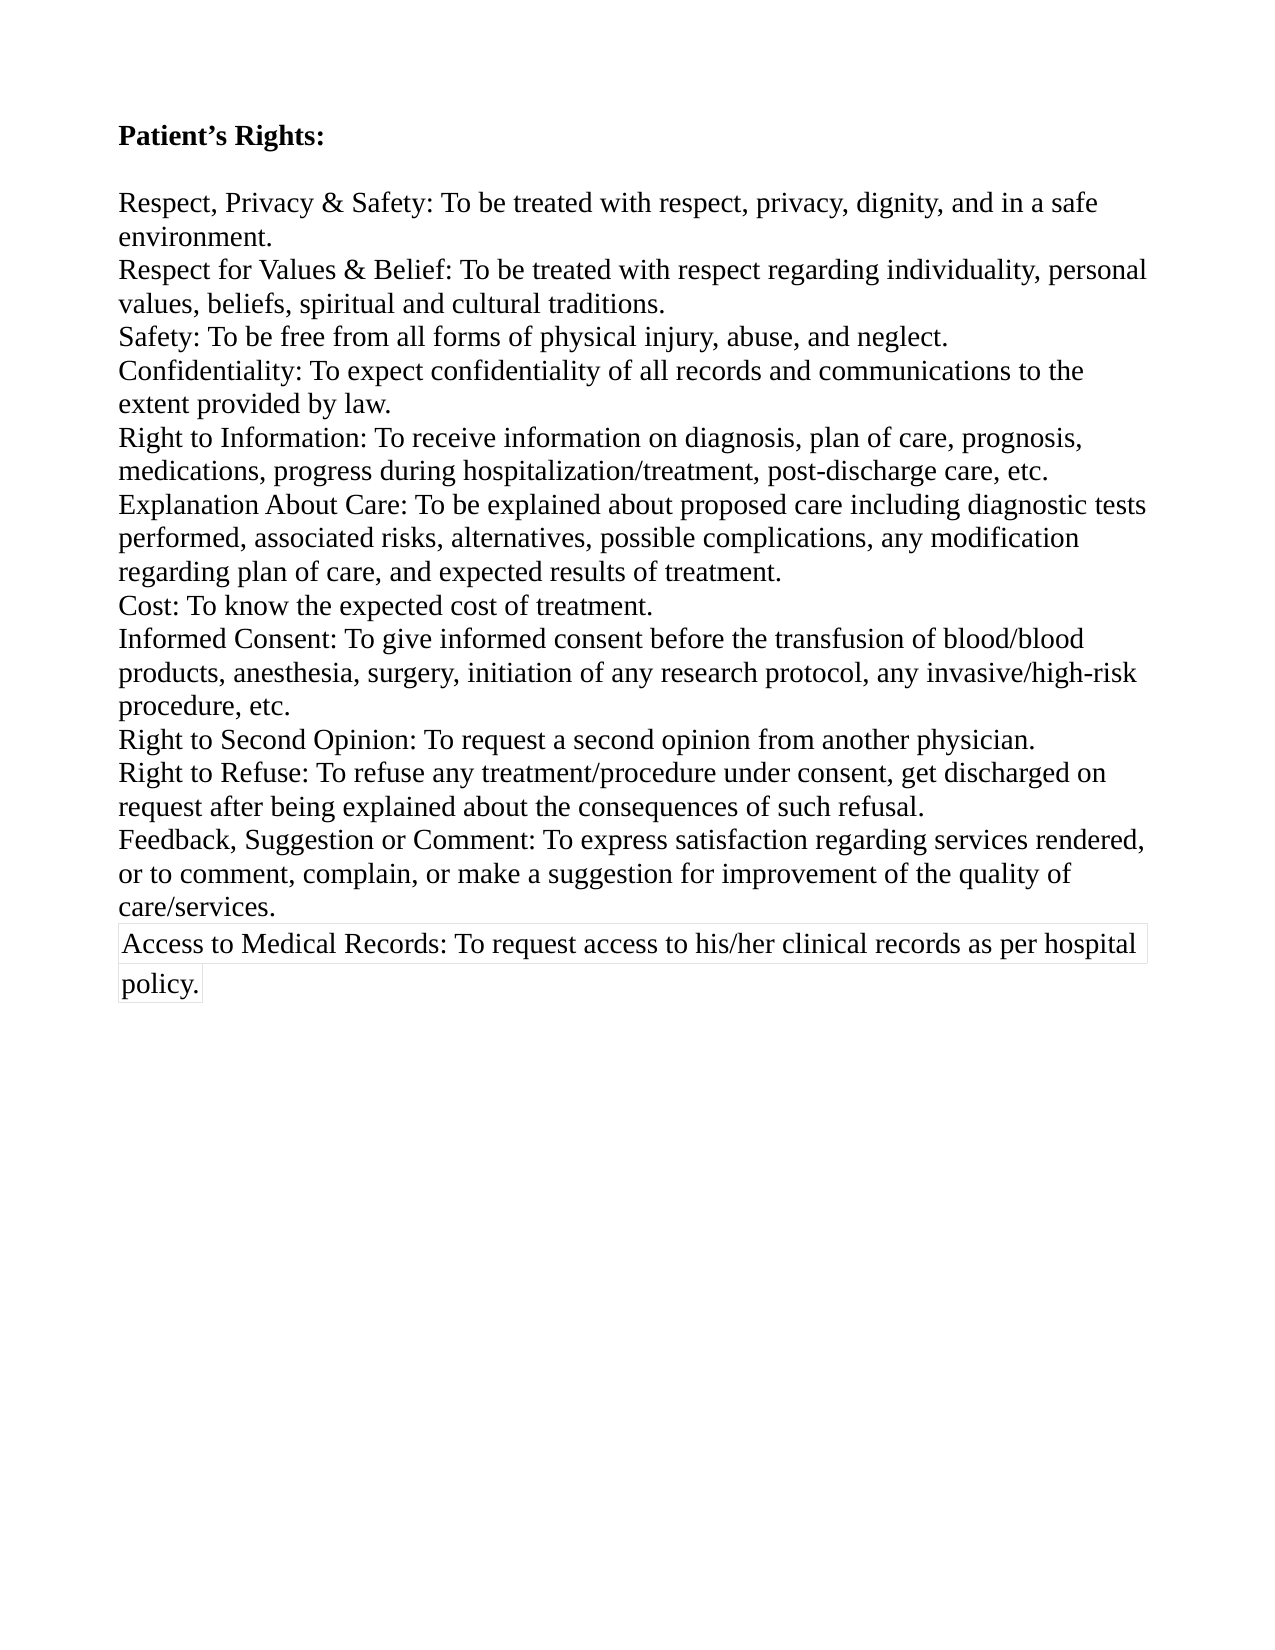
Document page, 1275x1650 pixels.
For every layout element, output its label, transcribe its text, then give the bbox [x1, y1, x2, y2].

text Access to Medical Records: To request access to his/her clinical records as per hospital policy. [203, 923, 1157, 1002]
text Respect, Privacy & Safety: To be treated with respect, privacy, dignity, and in a safe environment. [118, 185, 1157, 252]
text Right to Information: To receive information on diagnosis, plan of care, prognosis, medications, progress during hospitalization/treatment, post-discharge care, etc. [118, 420, 1157, 487]
text Explanation About Care: To be explained about proposed care including diagnostic tests performed, associated risks, alternatives, possible complications, any modification regarding plan of care, and expected results of treatment. [118, 487, 1157, 588]
text Access to Medical Records: To request access to his/her clinical records as per hospital policy. [119, 924, 1147, 963]
text Right to Refuse: To refuse any treatment/procedure under consent, get discharged on request after being explained about the consequences of such refusal. [118, 755, 1157, 822]
text Informed Consent: To give informed consent before the transfusion of blood/blood products, anesthesia, surgery, initiation of any research protocol, any invasive/high-risk procedure, etc. [118, 621, 1157, 722]
text Cost: To know the expected cost of treatment. [118, 588, 1157, 621]
text Safety: To be free from all forms of physical injury, abuse, and neglect. [118, 319, 1157, 353]
text Feedback, Suggestion or Comment: To express satisfaction regarding services rendered, or to comment, complain, or make a suggestion for improvement of the quality of care/services. [118, 822, 1157, 923]
text Confidentiality: To expect confidentiality of all records and communications to the extent provided by law. [118, 353, 1157, 420]
text Patient’s Rights: [118, 118, 1157, 152]
text Respect for Values & Belief: To be treated with respect regarding individuality, personal values, beliefs, spiritual and cultural traditions. [118, 252, 1157, 319]
text Right to Second Opinion: To request a second opinion from another physician. [118, 722, 1157, 755]
text Access to Medical Records: To request access to his/her clinical records as per hospital policy. [119, 964, 202, 1002]
